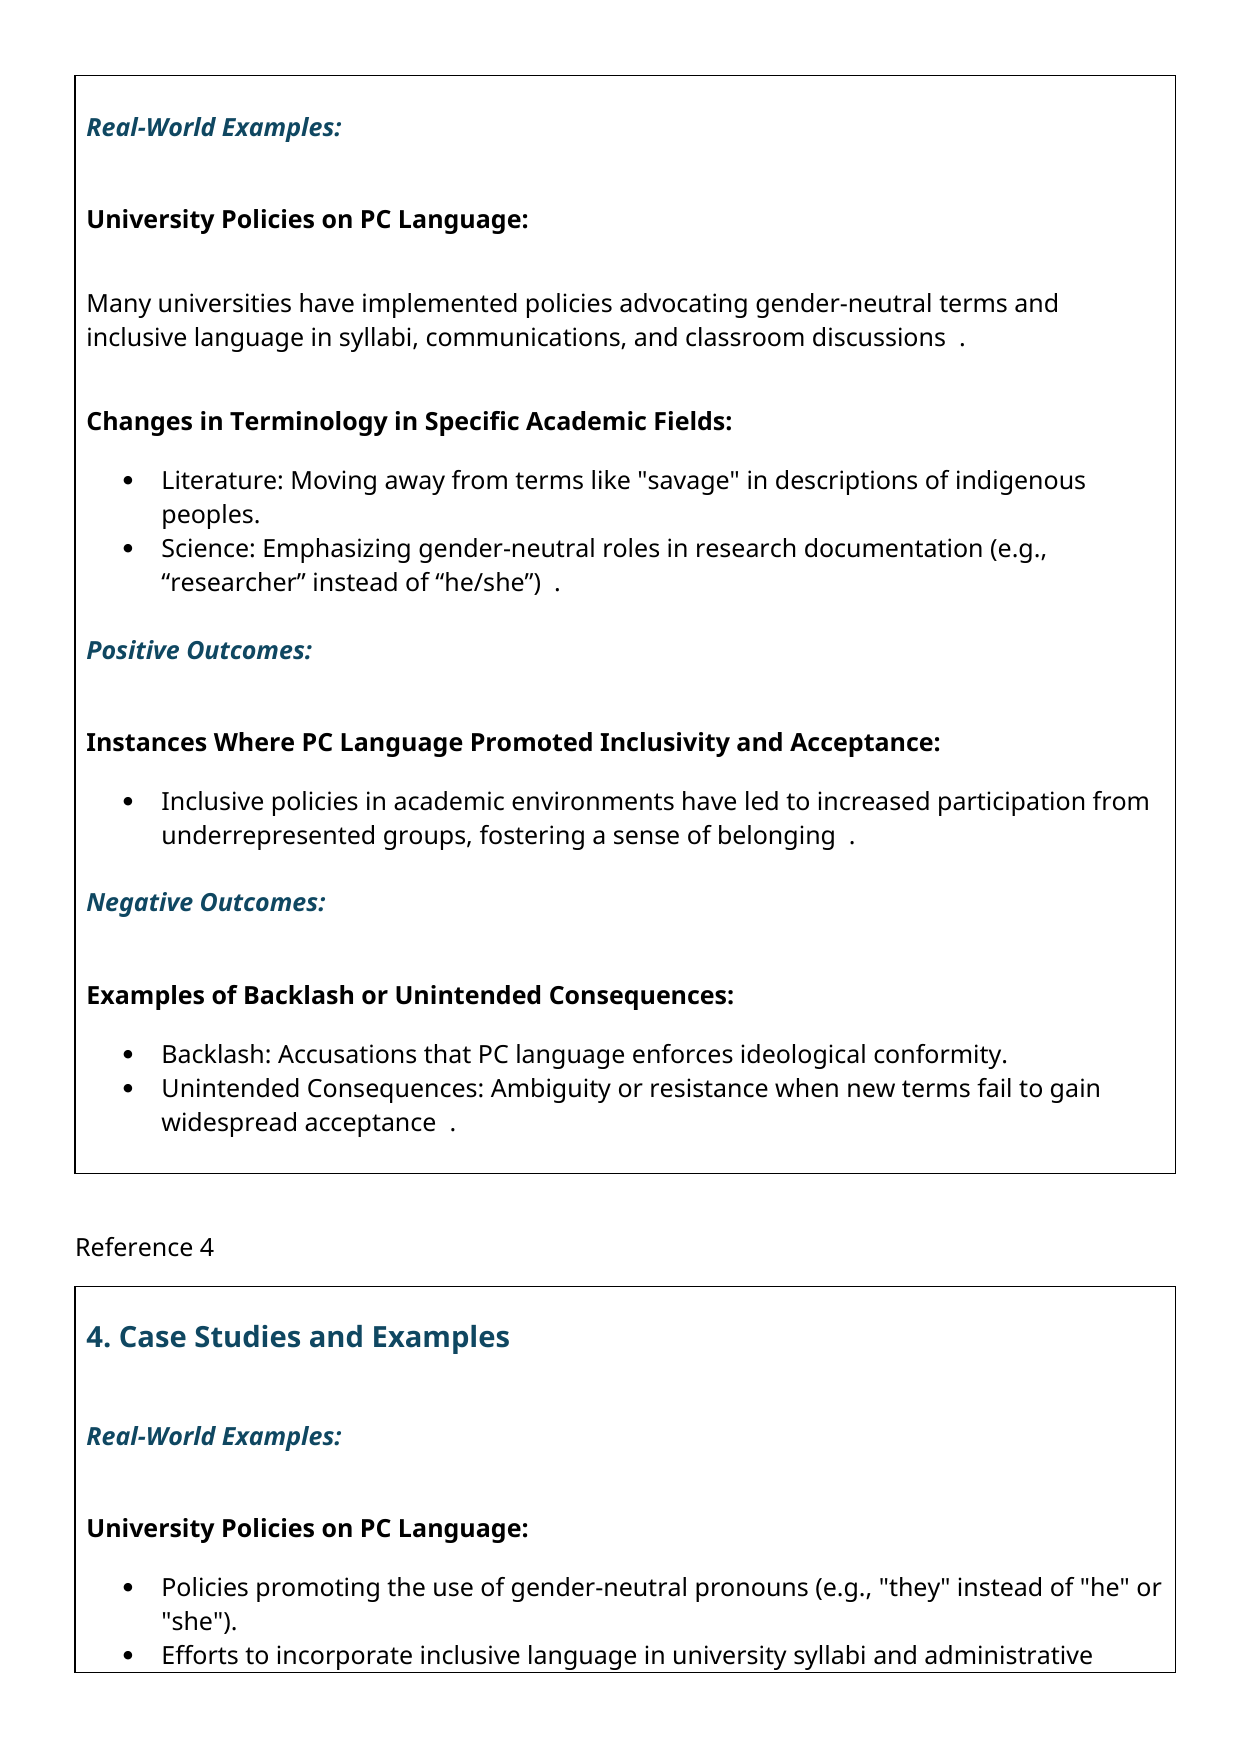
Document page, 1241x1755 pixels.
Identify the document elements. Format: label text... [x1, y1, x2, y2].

table_header Real-World Examples: University Policies on PC Language: Many universities have implemented policies advocating gender-neutral terms and inclusive language in syllabi, communications, and classroom discussions . Changes in Terminology in Specific Academic Fields: Literature: Moving away from terms like "savage" in descriptions of indigenous peoples. Science: Emphasizing gender-neutral roles in research documentation (e.g., “researcher” instead of “he/she”) . Positive Outcomes: Instances Where PC Language Promoted Inclusivity and Acceptance: Inclusive policies in academic environments have led to increased participation from underrepresented groups, fostering a sense of belonging . Negative Outcomes: Examples of Backlash or Unintended Consequences: Backlash: Accusations that PC language enforces ideological conformity. Unintended Consequences: Ambiguity or resistance when new terms fail to gain widespread acceptance . [76, 76, 1175, 1173]
text Reference 4 [75, 1230, 1165, 1264]
table_header 4. Case Studies and Examples Real-World Examples: University Policies on PC Language: Policies promoting the use of gender-neutral pronouns (e.g., "they" instead of "he" or "she"). Efforts to incorporate inclusive language in university syllabi and administrative [76, 1287, 1175, 1672]
